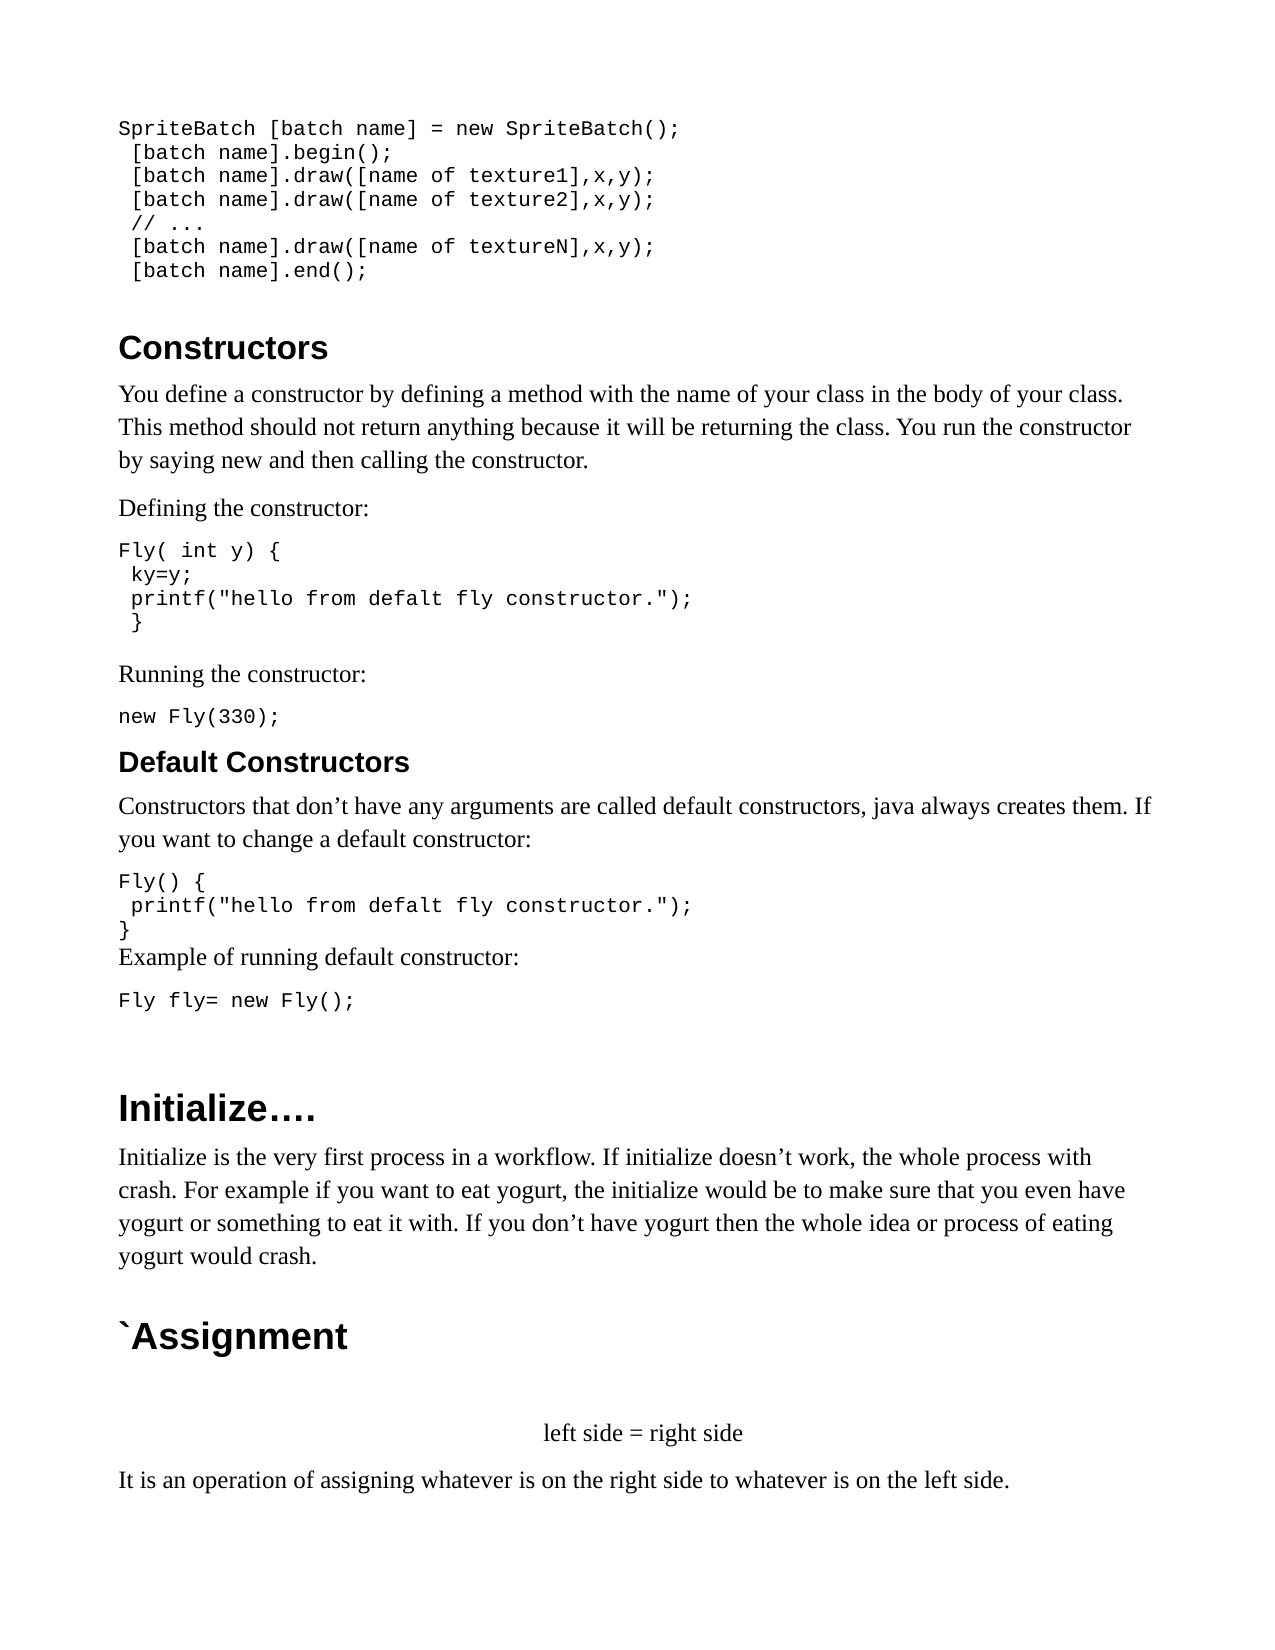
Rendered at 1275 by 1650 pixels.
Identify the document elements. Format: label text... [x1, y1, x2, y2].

subtitle `Assignment [118, 1314, 1157, 1358]
text Initialize is the very first process in a workflow. If initialize doesn’t work, the whole process with crash. For example if you want to eat yogurt, the initialize would be to make sure that you even have yogurt or something to eat it with. If you don’t have yogurt then the whole idea or process of eating yogurt would crash. [118, 1142, 1157, 1270]
text // ... [118, 213, 1157, 236]
text Example of running default constructor: [118, 942, 1157, 971]
text You define a constructor by defining a method with the name of your class in the body of your class. This method should not return anything because it will be returning the class. You run the constructor by saying new and then calling the constructor. [118, 379, 1157, 474]
text Fly() { printf("hello from defalt fly constructor."); } [118, 871, 1157, 942]
text Fly fly= new Fly(); [118, 990, 1157, 1014]
text Fly( int y) { ky=y; printf("hello from defalt fly constructor."); } [118, 541, 1157, 635]
subtitle Initialize…. [118, 1086, 1157, 1130]
text Defining the constructor: [118, 493, 1157, 522]
text Constructors that don’t have any arguments are called default constructors, java always creates them. If you want to change a default constructor: [118, 791, 1157, 853]
text It is an operation of assigning whatever is on the right side to whatever is on the left side. [118, 1465, 1157, 1494]
text new Fly(330); [118, 706, 1157, 730]
text Running the constructor: [118, 659, 1157, 687]
text [batch name].draw([name of texture2],x,y); [118, 189, 1157, 213]
subtitle Constructors [118, 328, 1157, 367]
text left side = right side [118, 1418, 1157, 1447]
text [batch name].draw([name of textureN],x,y); [batch name].end(); [118, 236, 1157, 284]
subtitle Default Constructors [118, 744, 1157, 778]
text SpriteBatch [batch name] = new SpriteBatch(); [batch name].begin(); [batch name].draw([name of texture1],x,y); [118, 118, 1157, 189]
